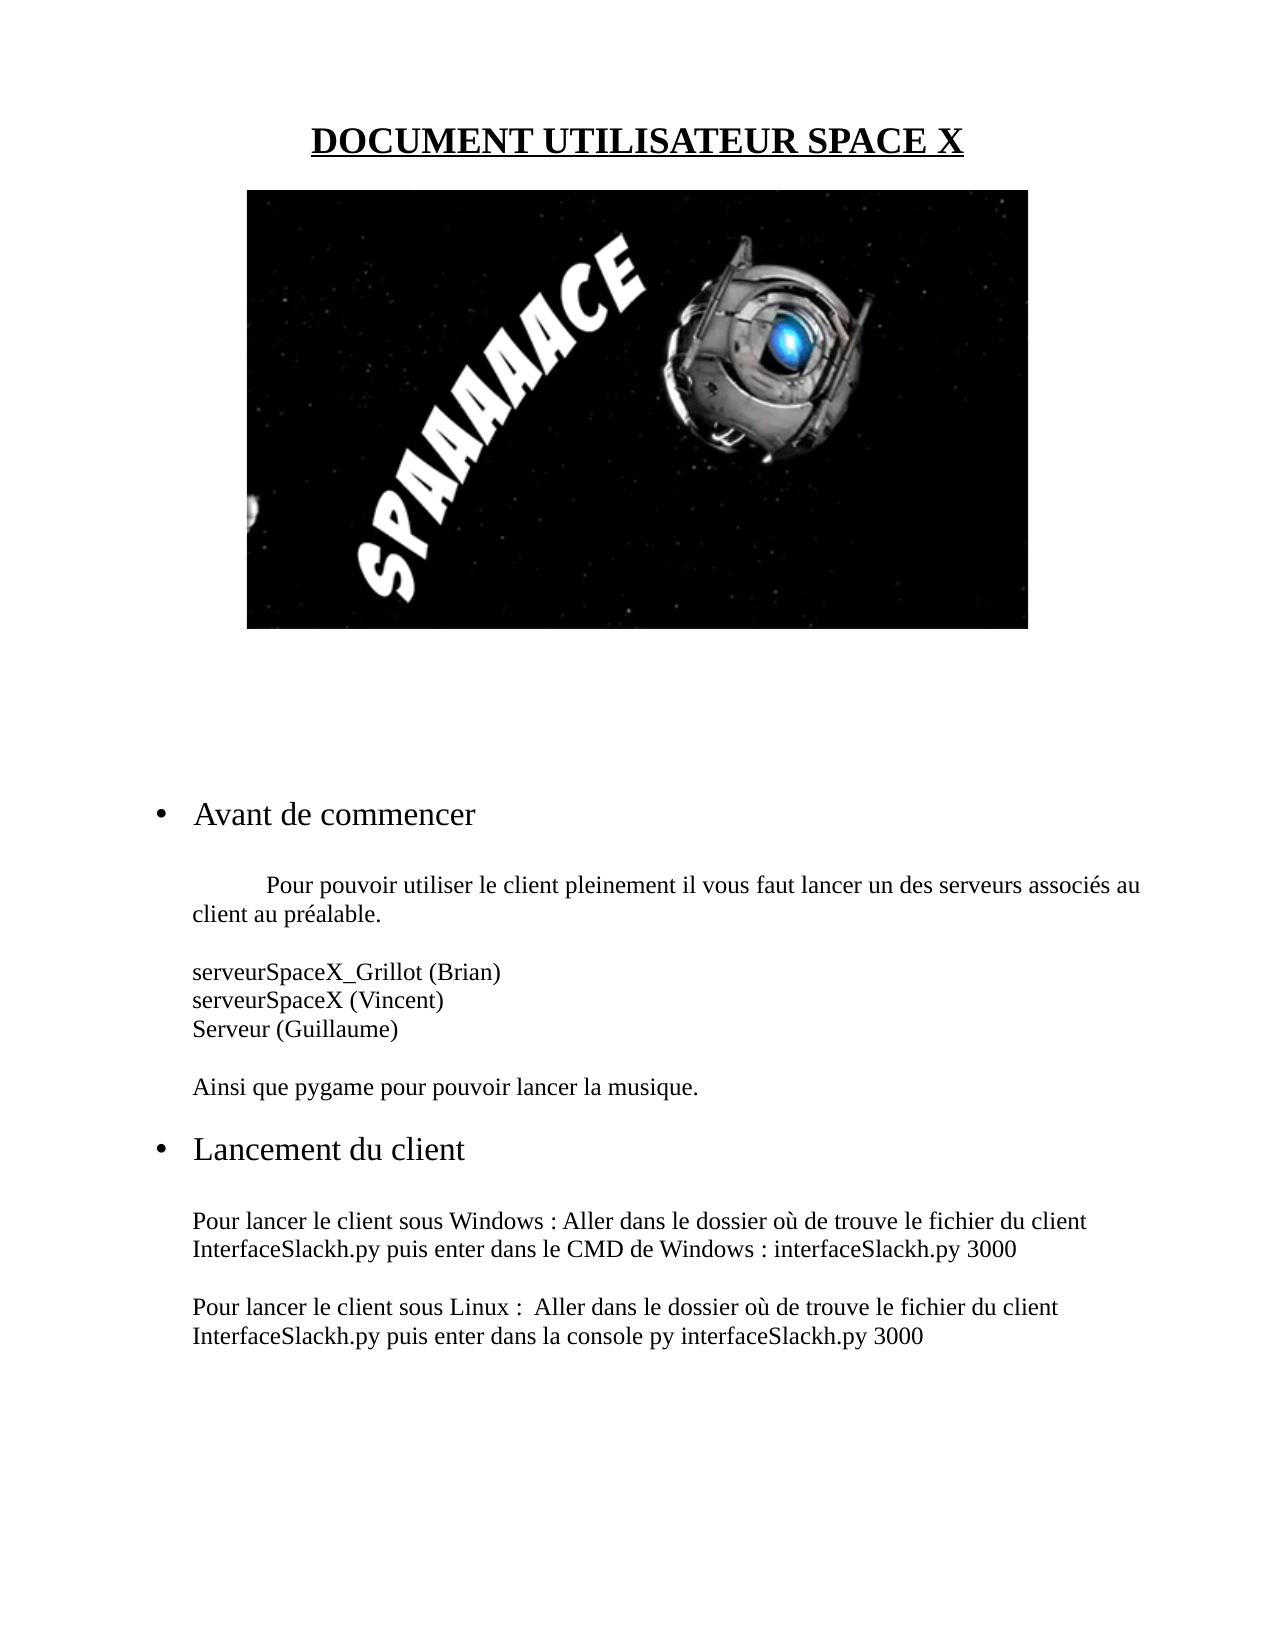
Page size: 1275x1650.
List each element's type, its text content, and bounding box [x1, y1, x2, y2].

picture [246, 190, 1029, 629]
text DOCUMENT UTILISATEUR SPACE X [118, 118, 1157, 161]
text Pour lancer le client sous Windows : Aller dans le dossier où de trouve le fichier du client [118, 1206, 1157, 1234]
text Ainsi que pygame pour pouvoir lancer la musique. [118, 1072, 1157, 1100]
text Pour pouvoir utiliser le client pleinement il vous faut lancer un des serveurs associés au client au préalable. [118, 870, 1157, 928]
text Pour lancer le client sous Linux : Aller dans le dossier où de trouve le fichier du client [118, 1292, 1157, 1321]
text serveurSpaceX (Vincent) [118, 985, 1157, 1014]
list Lancement du client [156, 1129, 1157, 1167]
list Avant de commencer [156, 794, 1157, 832]
text InterfaceSlackh.py puis enter dans le CMD de Windows : interfaceSlackh.py 3000 [118, 1234, 1157, 1263]
text Serveur (Guillaume) [118, 1014, 1157, 1043]
text serveurSpaceX_Grillot (Brian) [118, 957, 1157, 985]
text InterfaceSlackh.py puis enter dans la console py interfaceSlackh.py 3000 [118, 1321, 1157, 1349]
